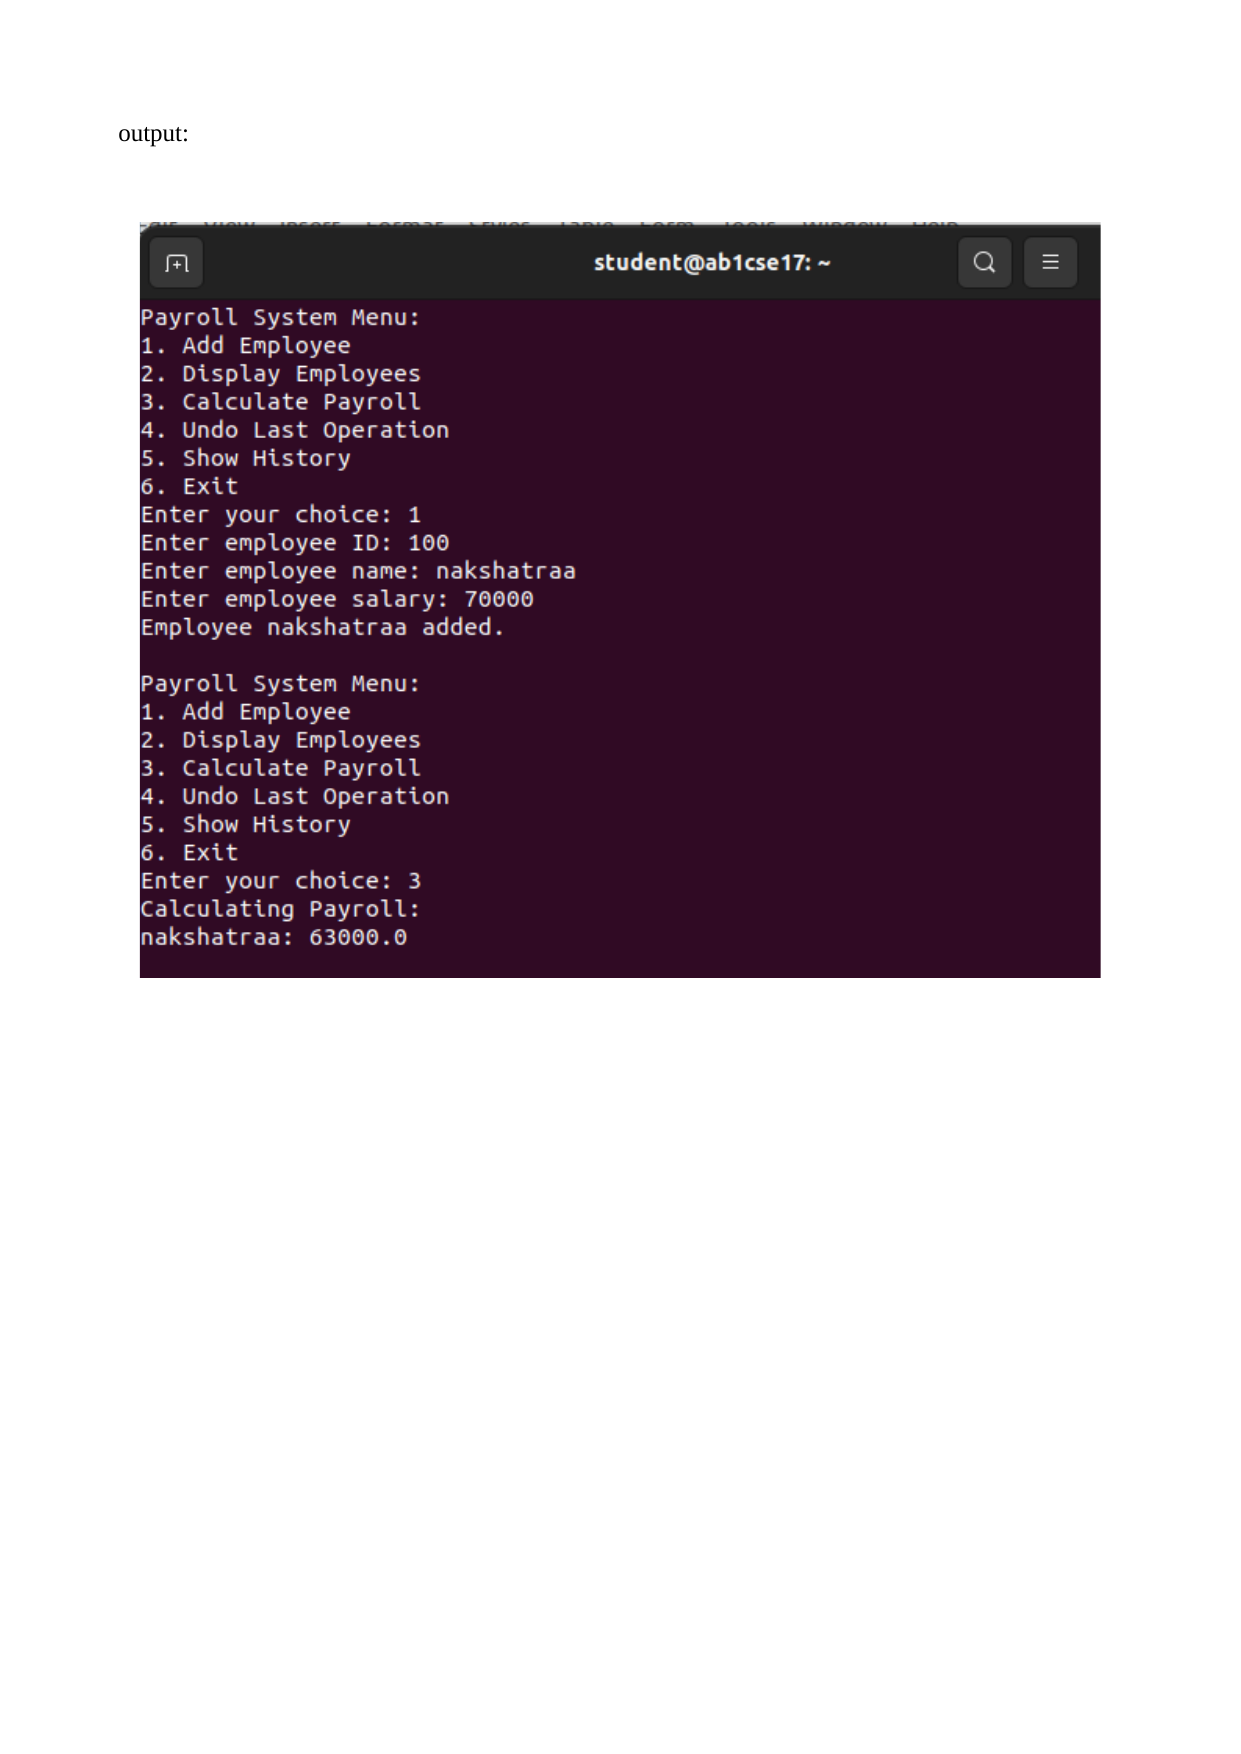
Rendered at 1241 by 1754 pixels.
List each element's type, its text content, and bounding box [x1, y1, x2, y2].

text output: [118, 118, 1122, 147]
picture [139, 222, 1101, 978]
